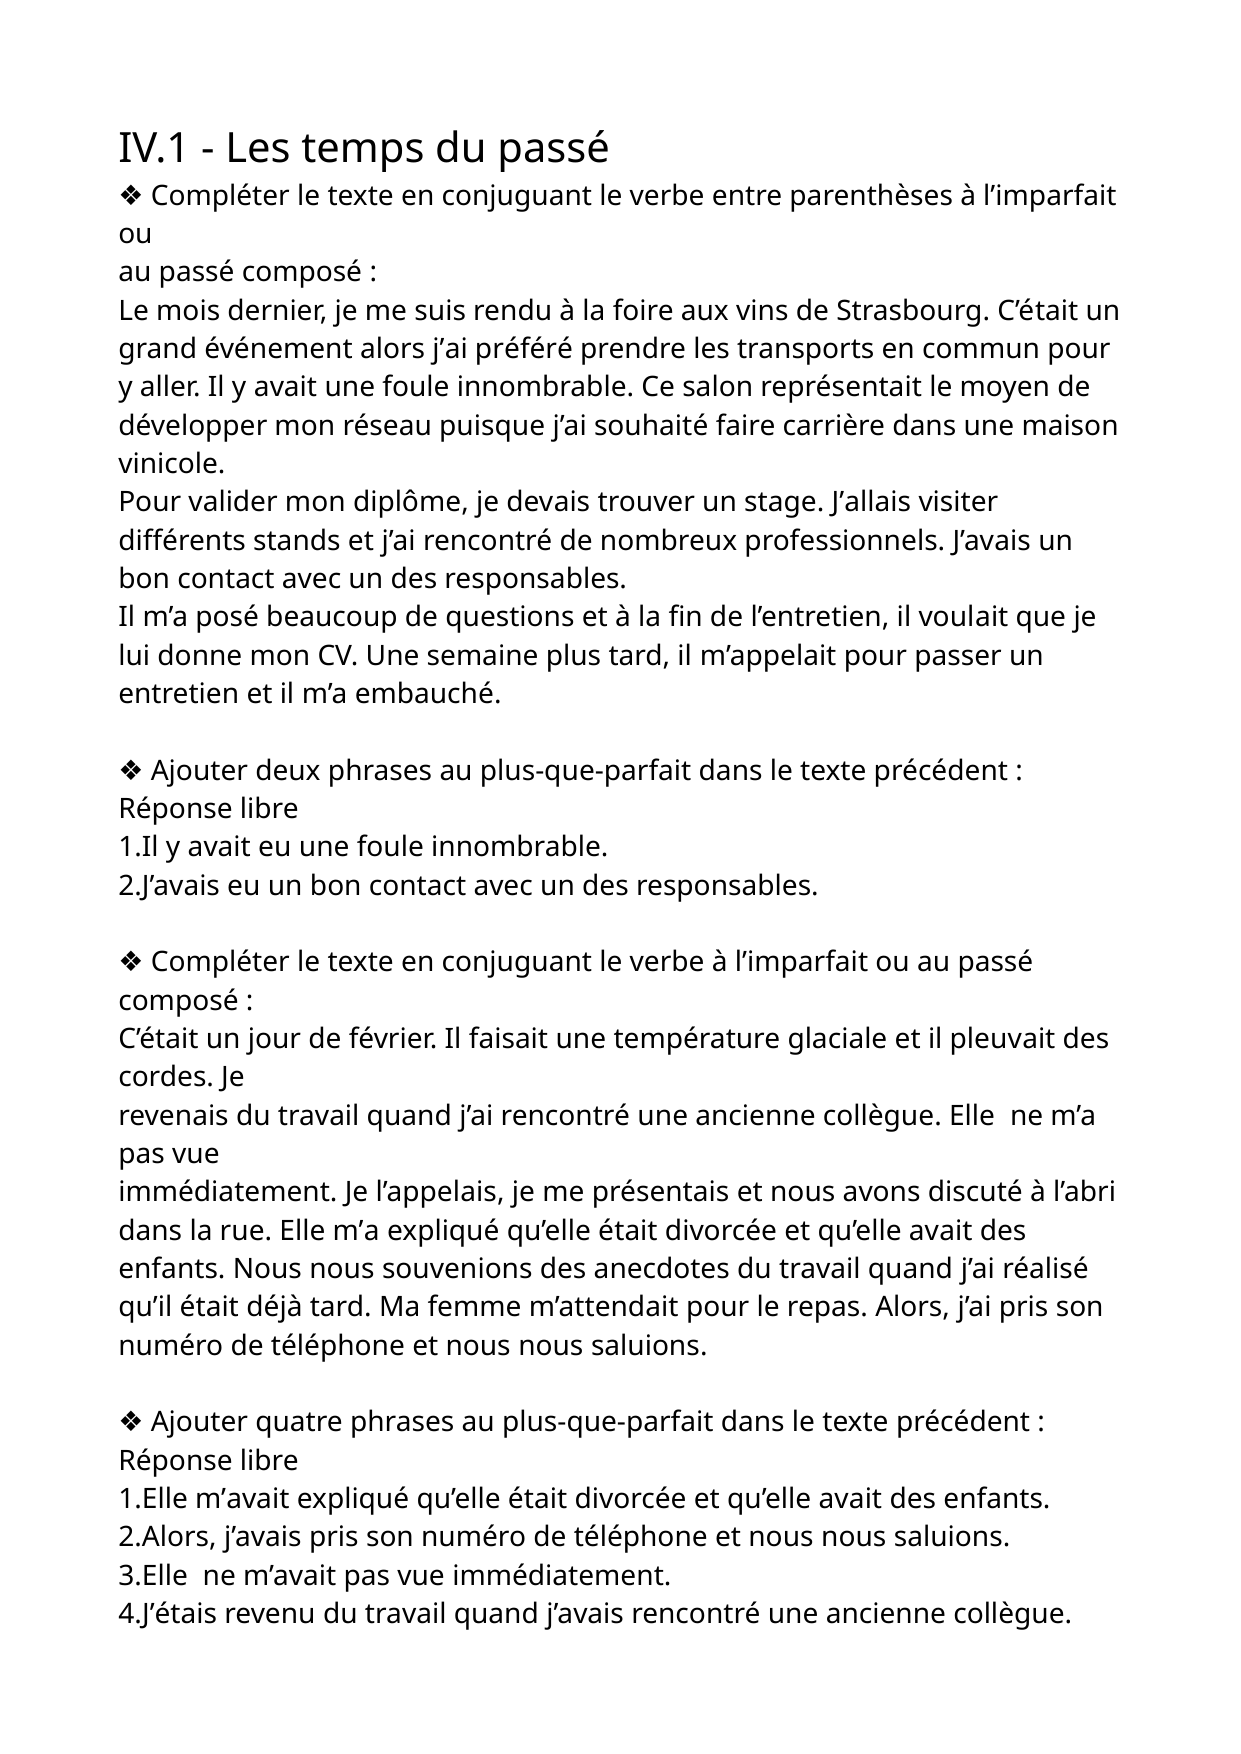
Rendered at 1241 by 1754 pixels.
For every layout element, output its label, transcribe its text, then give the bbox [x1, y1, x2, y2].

text ❖ Compléter le texte en conjuguant le verbe à l’imparfait ou au passé composé : C’était un jour de février. Il faisait une température glaciale et il pleuvait des cordes. Je revenais du travail quand j’ai rencontré une ancienne collègue. Elle ne m’a pas vue immédiatement. Je l’appelais, je me présentais et nous avons discuté à l’abri dans la rue. Elle m’a expliqué qu’elle était divorcée et qu’elle avait des enfants. Nous nous souvenions des anecdotes du travail quand j’ai réalisé qu’il était déjà tard. Ma femme m’attendait pour le repas. Alors, j’ai pris son numéro de téléphone et nous nous saluions. [118, 903, 1122, 1363]
text ❖ Ajouter quatre phrases au plus-que-parfait dans le texte précédent : Réponse libre 1.Elle m’avait expliqué qu’elle était divorcée et qu’elle avait des enfants. 2.Alors, j’avais pris son numéro de téléphone et nous nous saluions. 3.Elle ne m’avait pas vue immédiatement. 4.J’étais revenu du travail quand j’avais rencontré une ancienne collègue. [118, 1363, 1122, 1632]
text au passé composé : Le mois dernier, je me suis rendu à la foire aux vins de Strasbourg. C’était un grand événement alors j’ai préféré prendre les transports en commun pour y aller. Il y avait une foule innombrable. Ce salon représentait le moyen de développer mon réseau puisque j’ai souhaité faire carrière dans une maison vinicole. Pour valider mon diplôme, je devais trouver un stage. J’allais visiter différents stands et j’ai rencontré de nombreux professionnels. J’avais un bon contact avec un des responsables. Il m’a posé beaucoup de questions et à la fin de l’entretien, il voulait que je lui donne mon CV. Une semaine plus tard, il m’appelait pour passer un entretien et il m’a embauché. [118, 252, 1122, 712]
text ❖ Ajouter deux phrases au plus-que-parfait dans le texte précédent : Réponse libre [118, 712, 1122, 827]
text 1.Il y avait eu une foule innombrable. 2.J’avais eu un bon contact avec un des responsables. [118, 827, 1122, 903]
text IV.1 - Les temps du passé ❖ Compléter le texte en conjuguant le verbe entre parenthèses à l’imparfait ou [118, 118, 1122, 252]
